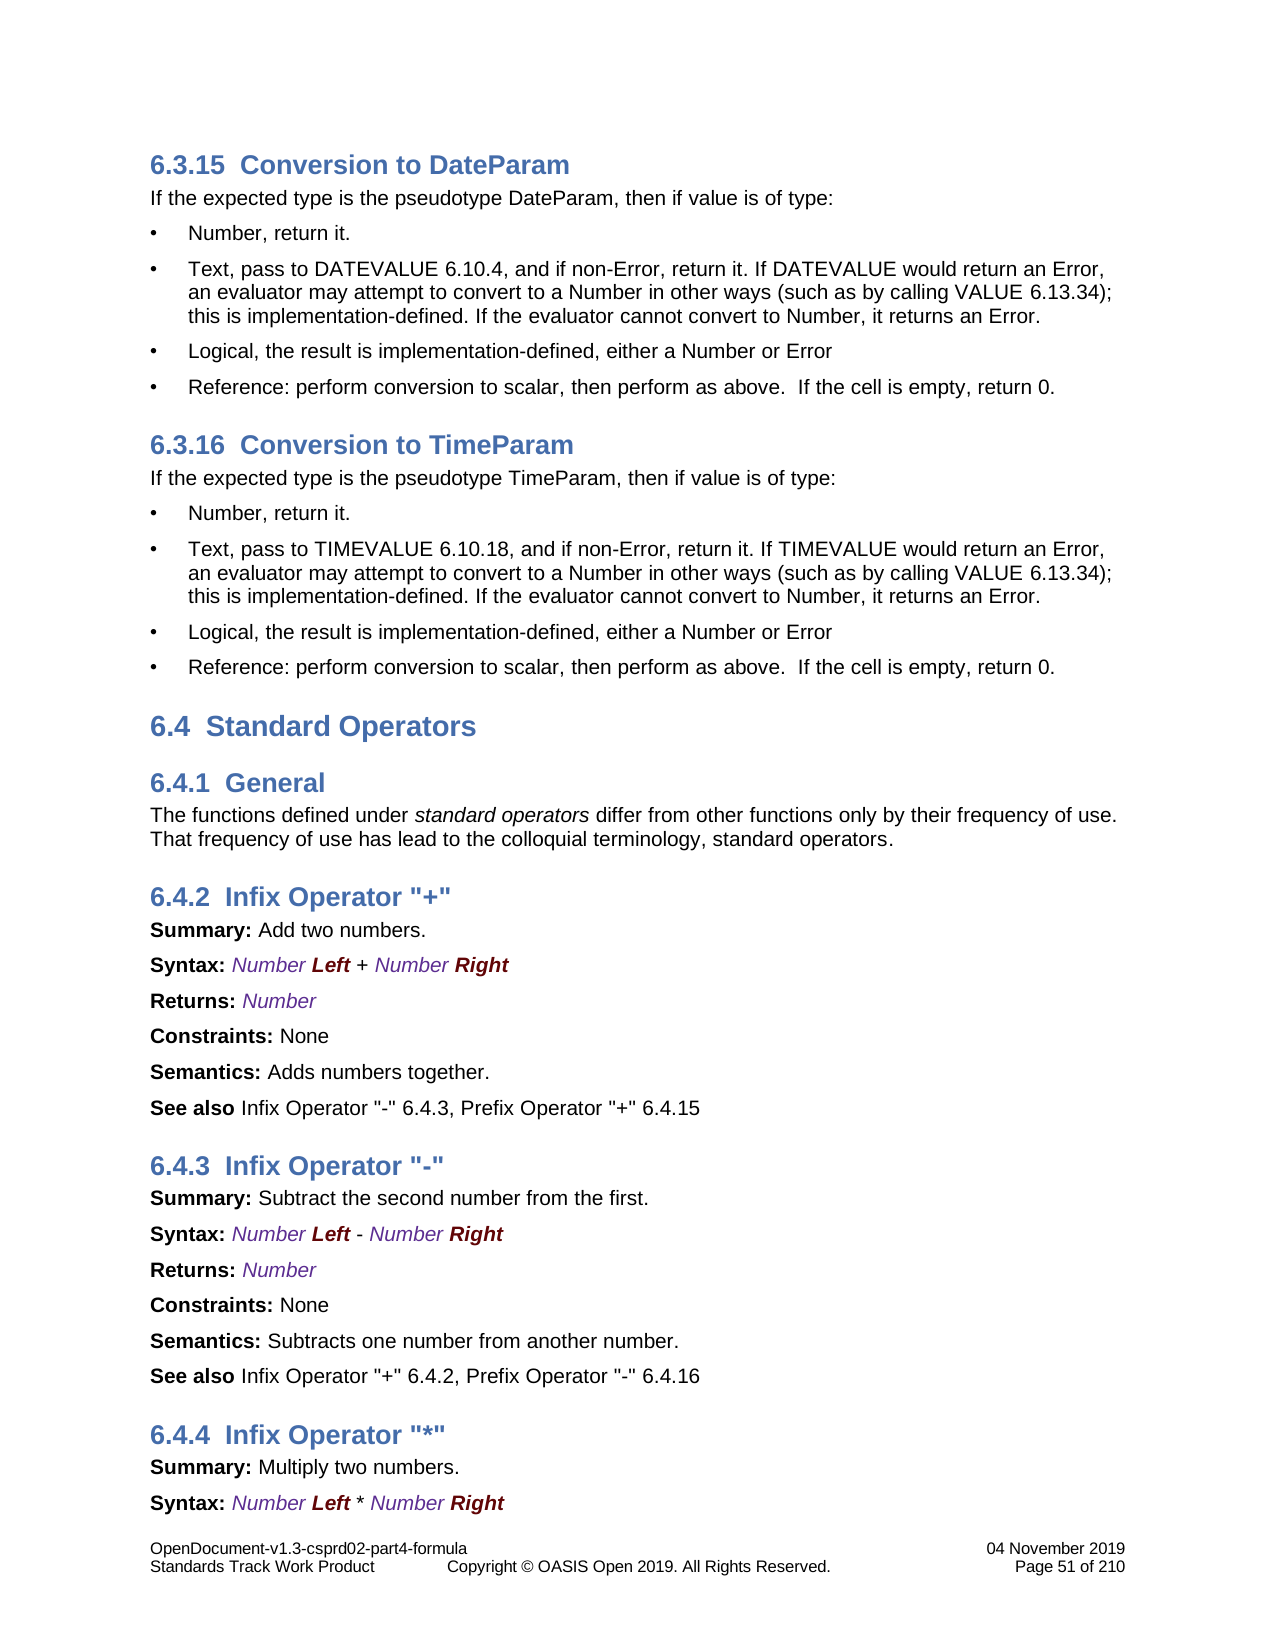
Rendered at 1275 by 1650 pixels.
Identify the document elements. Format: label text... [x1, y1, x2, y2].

list Text, pass to TIMEVALUE 6.10.18, and if non-Error, return it. If TIMEVALUE would return an Error, an evaluator may attempt to convert to a Number in other ways (such as by calling VALUE 6.13.34); this is implementation-defined. If the evaluator cannot convert to Number, it returns an Error. [150, 537, 1125, 608]
list Number, return it. [150, 222, 1125, 245]
subtitle Standard Operators [150, 710, 1125, 743]
list Logical, the result is implementation-defined, either a Number or Error [150, 620, 1125, 644]
text See also Infix Operator "+" 6.4.2, Prefix Operator "-" 6.4.16 [150, 1365, 1125, 1388]
text The functions defined under standard operators differ from other functions only by their frequency of use. That frequency of use has lead to the colloquial terminology, standard operators. [150, 804, 1125, 851]
subtitle Conversion to TimeParam [150, 430, 1125, 460]
text Syntax: Number Left - Number Right [150, 1222, 1125, 1246]
text Semantics: Adds numbers together. [150, 1061, 1125, 1084]
text Constraints: None [150, 1294, 1125, 1317]
text Returns: Number [150, 1258, 1125, 1282]
subtitle Infix Operator "*" [150, 1419, 1125, 1449]
text Summary: Add two numbers. [150, 918, 1125, 942]
text Constraints: None [150, 1025, 1125, 1048]
text If the expected type is the pseudotype TimeParam, then if value is of type: [150, 466, 1125, 490]
subtitle Infix Operator "+" [150, 882, 1125, 912]
text See also Infix Operator "-" 6.4.3, Prefix Operator "+" 6.4.15 [150, 1096, 1125, 1120]
subtitle Conversion to DateParam [150, 150, 1125, 180]
text Summary: Multiply two numbers. [150, 1456, 1125, 1479]
text Semantics: Subtracts one number from another number. [150, 1329, 1125, 1353]
list Logical, the result is implementation-defined, either a Number or Error [150, 340, 1125, 363]
text Returns: Number [150, 989, 1125, 1013]
text If the expected type is the pseudotype DateParam, then if value is of type: [150, 186, 1125, 209]
subtitle Infix Operator "-" [150, 1151, 1125, 1181]
list Text, pass to DATEVALUE 6.10.4, and if non-Error, return it. If DATEVALUE would return an Error, an evaluator may attempt to convert to a Number in other ways (such as by calling VALUE 6.13.34); this is implementation-defined. If the evaluator cannot convert to Number, it returns an Error. [150, 257, 1125, 328]
list Number, return it. [150, 502, 1125, 525]
list Reference: perform conversion to scalar, then perform as above. If the cell is empty, return 0. [150, 376, 1125, 399]
text Syntax: Number Left * Number Right [150, 1491, 1125, 1515]
text Summary: Subtract the second number from the first. [150, 1187, 1125, 1210]
text Syntax: Number Left + Number Right [150, 954, 1125, 977]
subtitle General [150, 768, 1125, 798]
list Reference: perform conversion to scalar, then perform as above. If the cell is empty, return 0. [150, 656, 1125, 679]
